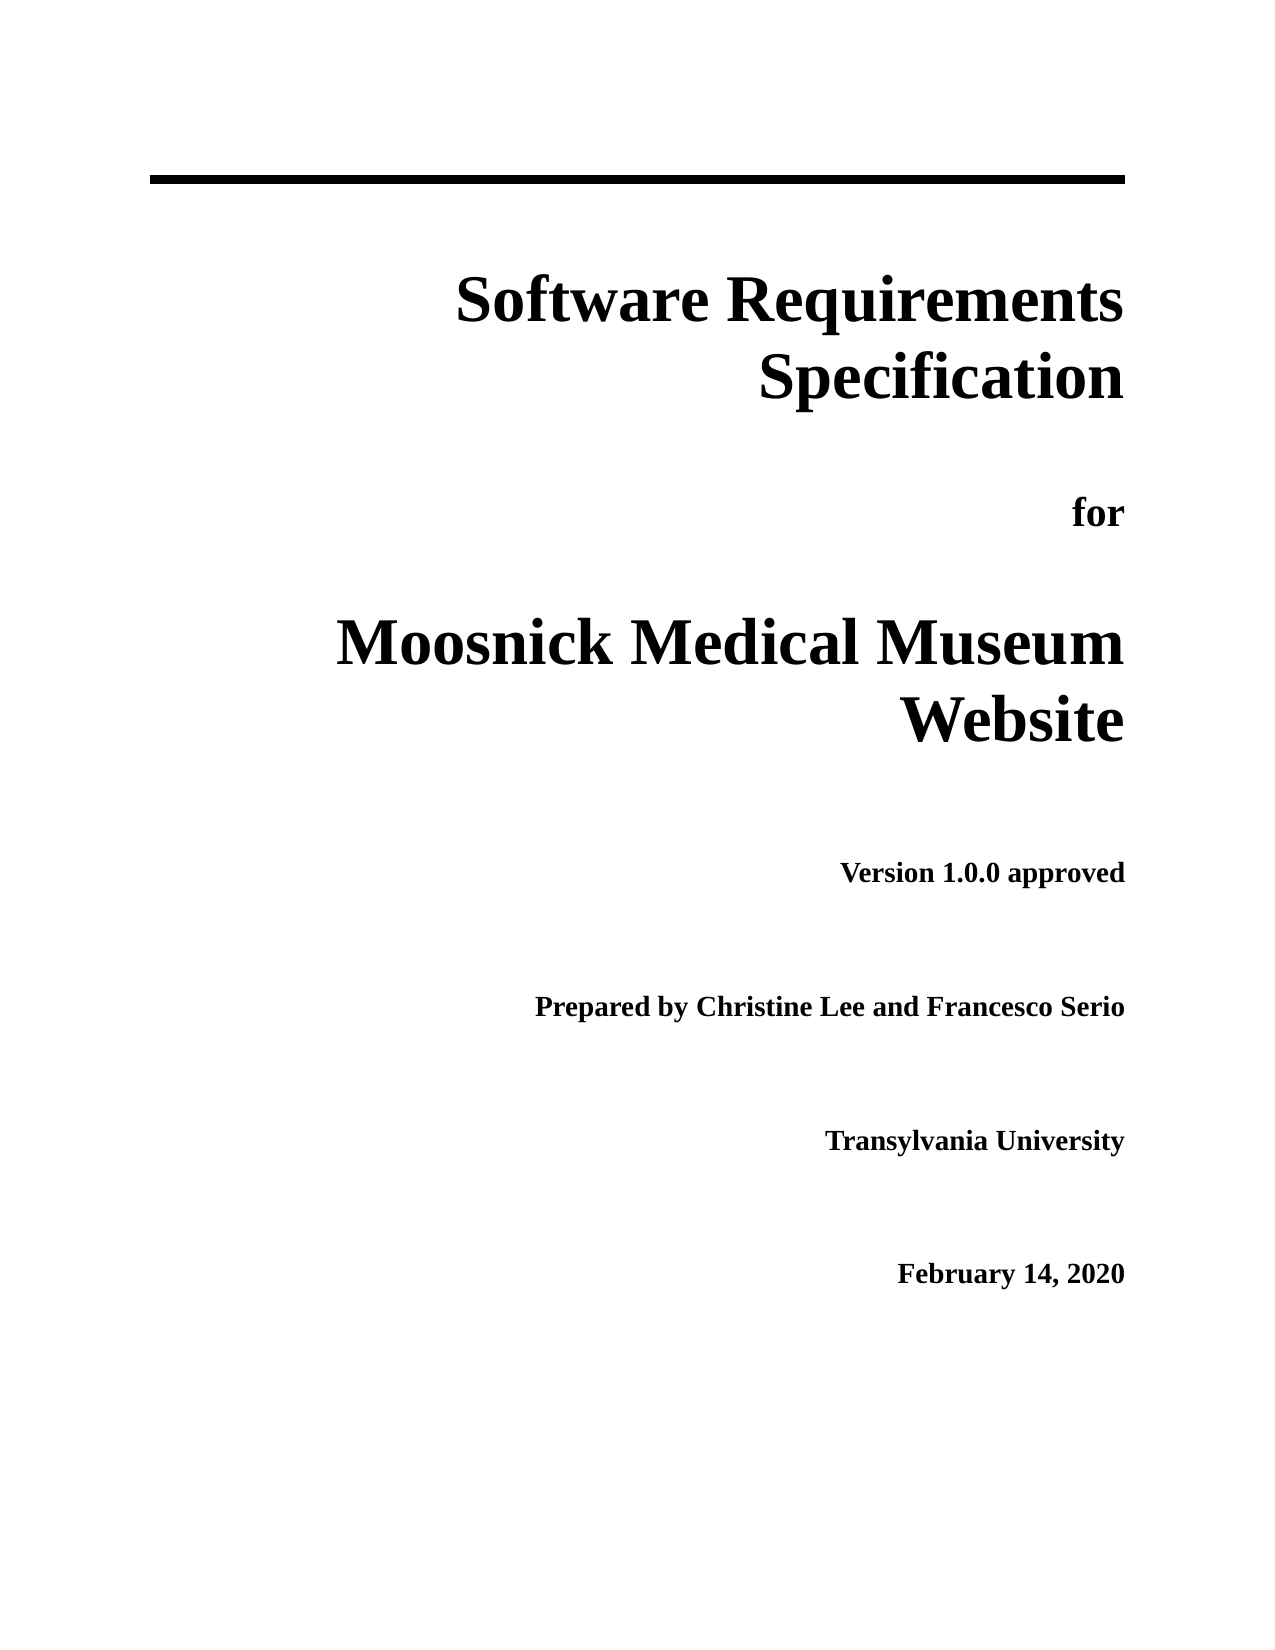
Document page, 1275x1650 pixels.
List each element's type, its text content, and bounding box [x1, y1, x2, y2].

text Transylvania University [150, 1123, 1125, 1156]
subtitle for [150, 488, 1125, 536]
text February 14, 2020 [150, 1256, 1125, 1290]
text Version 1.0.0 approved [150, 856, 1125, 889]
subtitle Moosnick Medical Museum Website [150, 602, 1125, 756]
text Prepared by Christine Lee and Francesco Serio [150, 989, 1125, 1023]
subtitle Software Requirements Specification [150, 259, 1125, 413]
